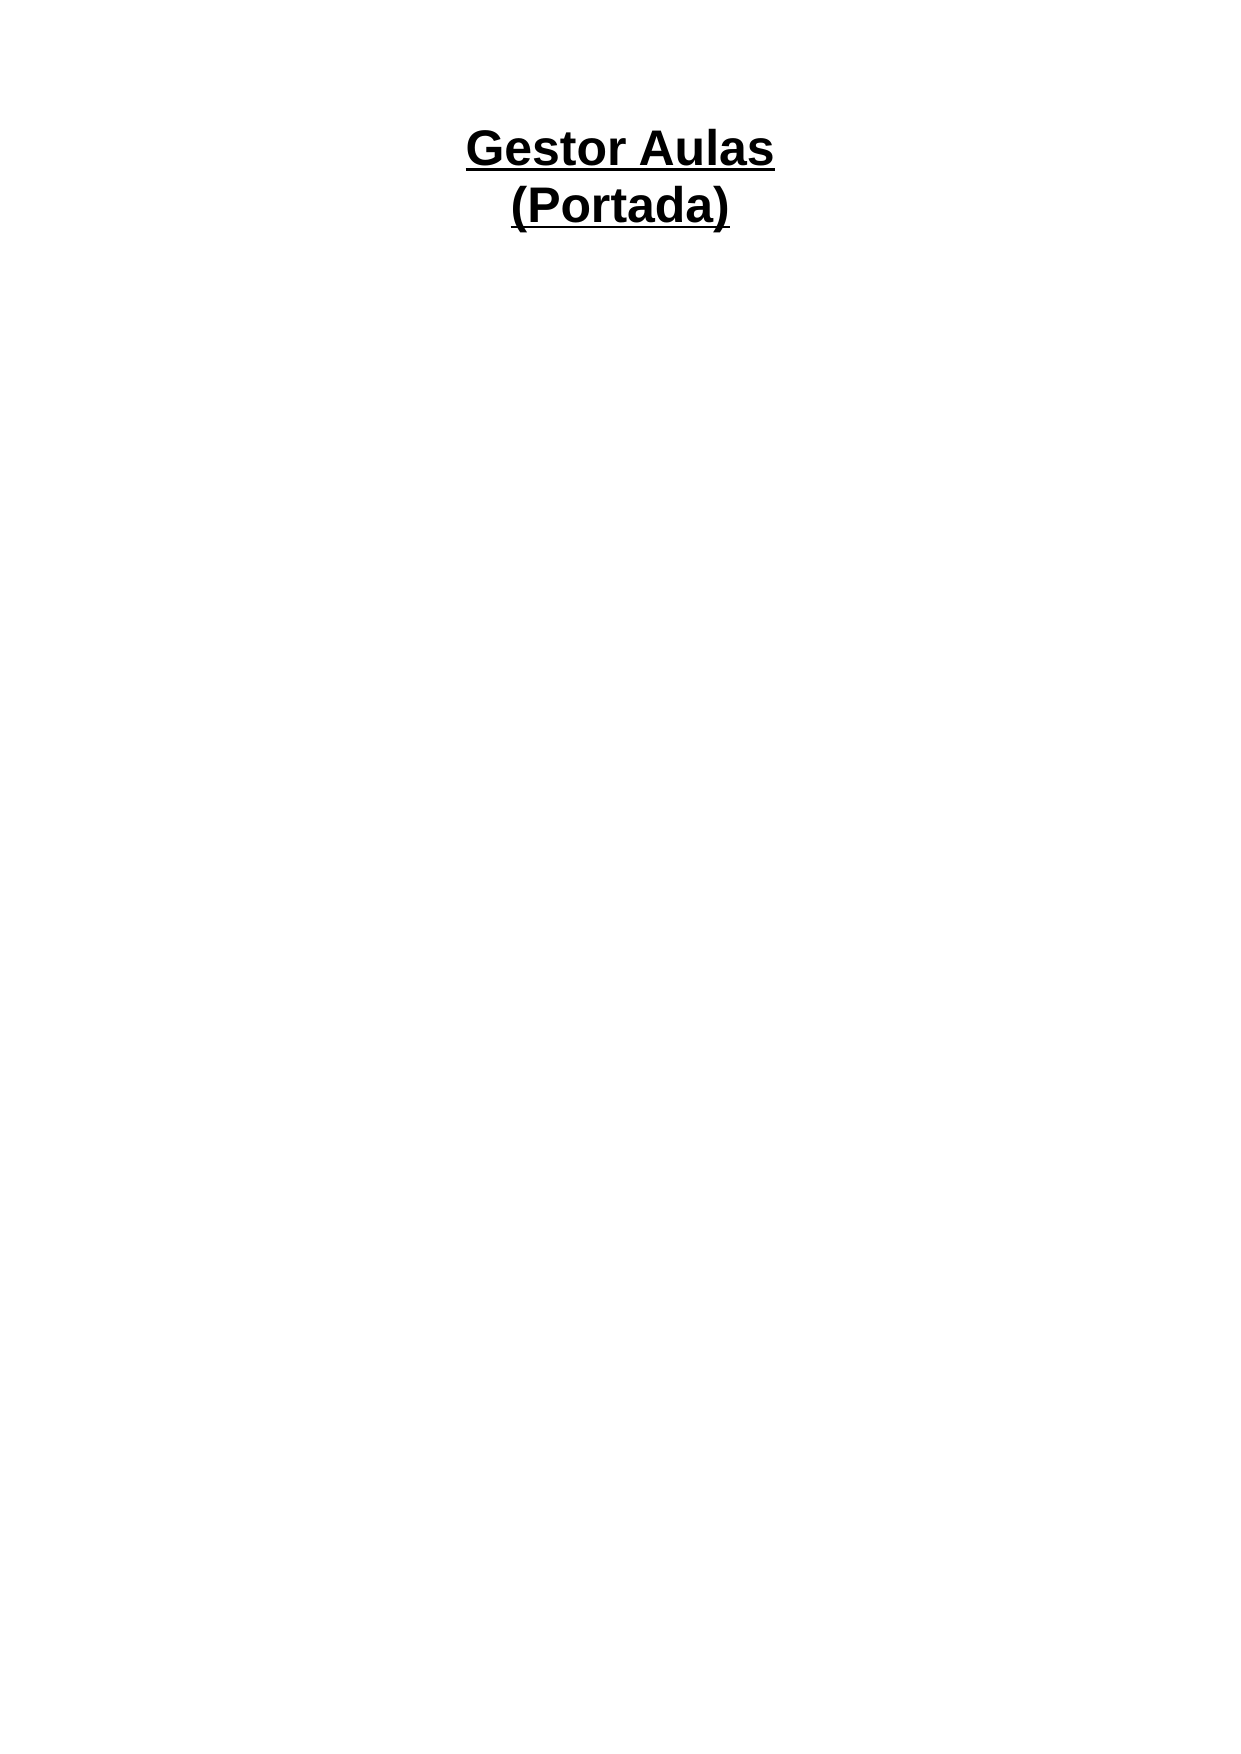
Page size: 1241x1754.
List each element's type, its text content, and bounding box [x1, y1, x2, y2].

text Gestor Aulas [118, 118, 1122, 176]
text (Portada) [118, 176, 1122, 233]
